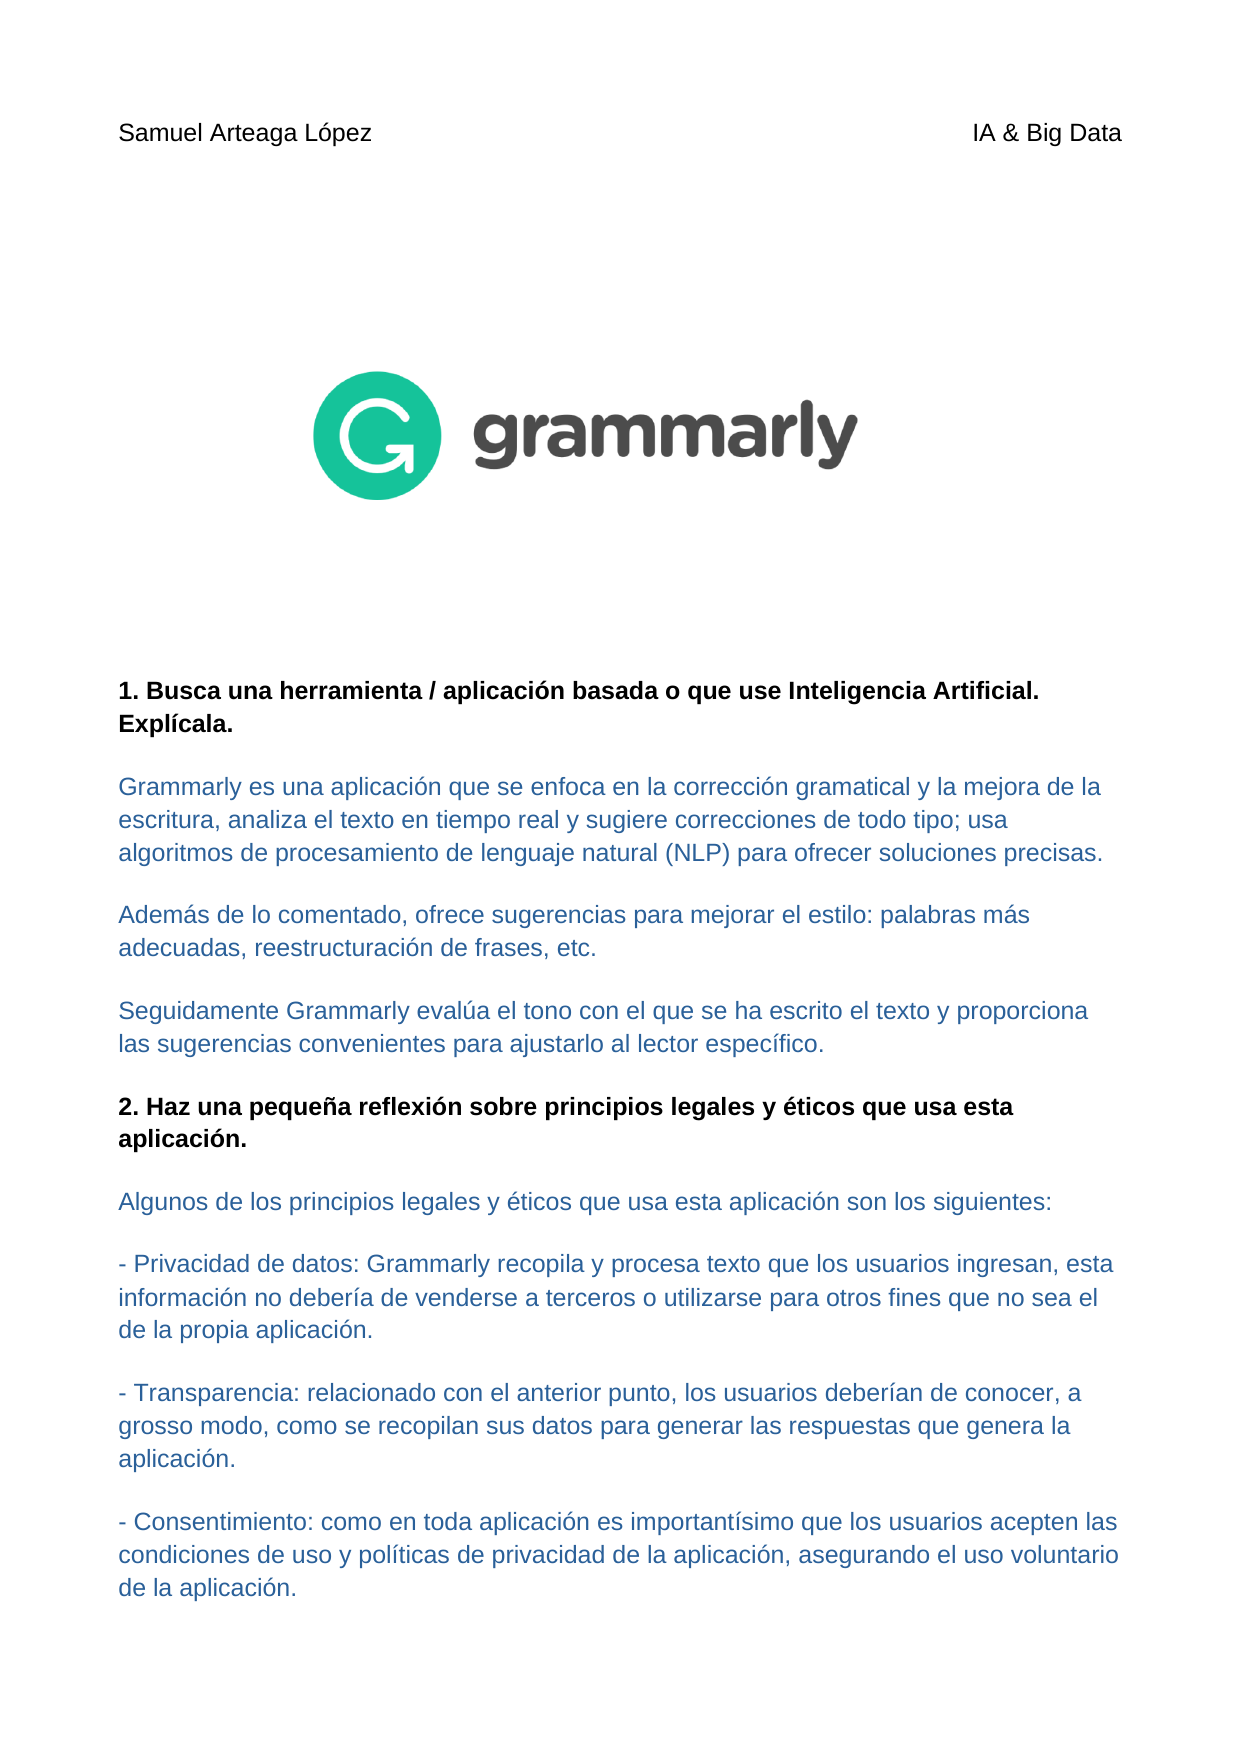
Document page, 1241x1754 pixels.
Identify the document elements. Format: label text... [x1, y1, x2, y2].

picture [243, 243, 926, 628]
text Algunos de los principios legales y éticos que usa esta aplicación son los siguientes: [118, 1187, 1122, 1216]
text - Privacidad de datos: Grammarly recopila y procesa texto que los usuarios ingresan, esta información no debería de venderse a terceros o utilizarse para otros fines que no sea el de la propia aplicación. [118, 1249, 1122, 1344]
text Seguidamente Grammarly evalúa el tono con el que se ha escrito el texto y proporciona las sugerencias convenientes para ajustarlo al lector específico. [118, 996, 1122, 1058]
text 1. Busca una herramienta / aplicación basada o que use Inteligencia Artificial. Explícala. [118, 676, 1122, 738]
text - Transparencia: relacionado con el anterior punto, los usuarios deberían de conocer, a grosso modo, como se recopilan sus datos para generar las respuestas que genera la aplicación. [118, 1378, 1122, 1473]
text Grammarly es una aplicación que se enfoca en la corrección gramatical y la mejora de la escritura, analiza el texto en tiempo real y sugiere correcciones de todo tipo; usa algoritmos de procesamiento de lenguaje natural (NLP) para ofrecer soluciones precisas. [118, 772, 1122, 867]
text 2. Haz una pequeña reflexión sobre principios legales y éticos que usa esta aplicación. [118, 1091, 1122, 1153]
text Además de lo comentado, ofrece sugerencias para mejorar el estilo: palabras más adecuadas, reestructuración de frases, etc. [118, 900, 1122, 962]
text - Consentimiento: como en toda aplicación es importantísimo que los usuarios acepten las condiciones de uso y políticas de privacidad de la aplicación, asegurando el uso voluntario de la aplicación. [118, 1507, 1122, 1601]
